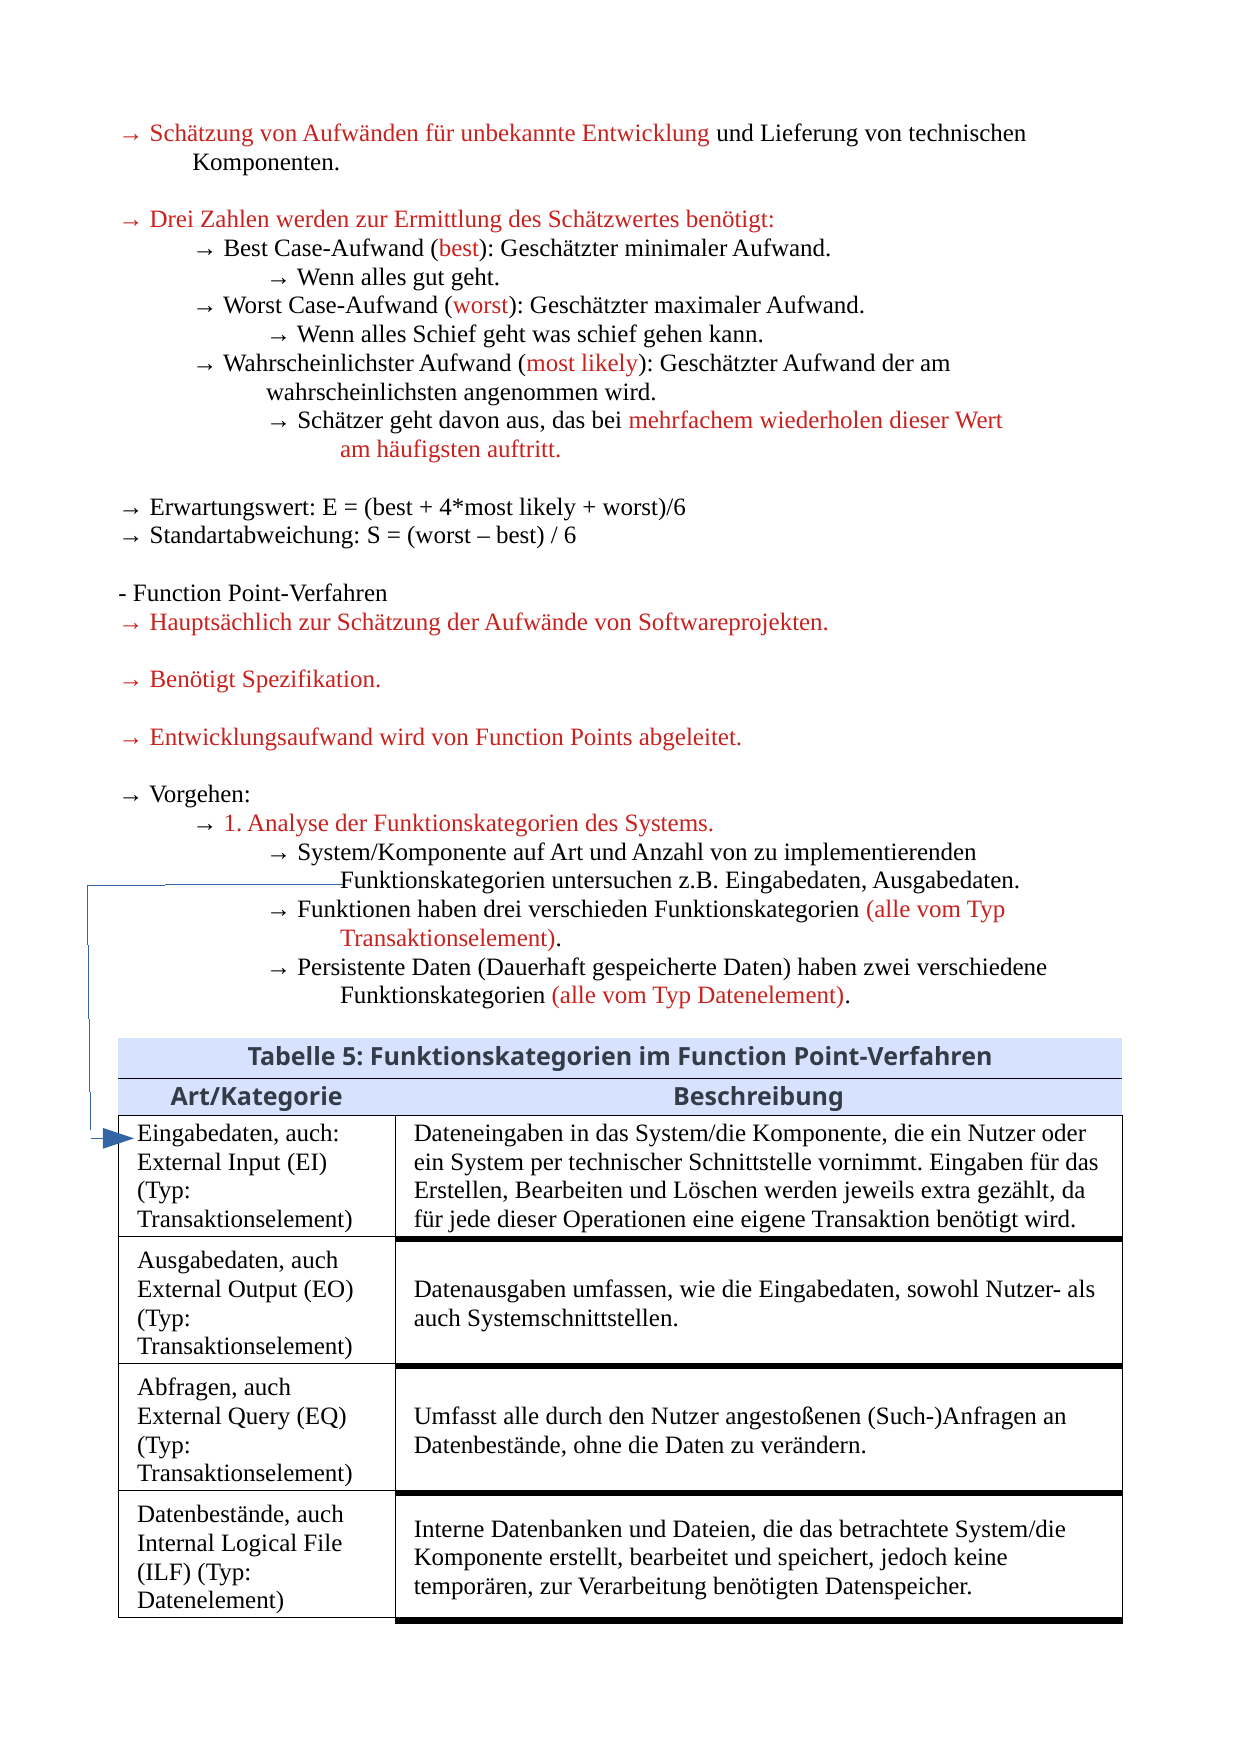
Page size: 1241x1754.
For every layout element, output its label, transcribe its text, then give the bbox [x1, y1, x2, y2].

table_header ﻿Tabelle 5: Funktionskategorien im Function Point-Verfahren [118, 1038, 1122, 1078]
table_cell Interne Datenbanken und Dateien, die das betrachtete System/die Komponente erstellt, bearbeitet und speichert, jedoch keine temporären, zur Verarbeitung benötigten Datenspeicher. [396, 1496, 1122, 1617]
text → Vorgehen: [118, 779, 1122, 808]
text → Persistente Daten (Dauerhaft gespeicherte Daten) haben zwei verschiedene Funktionskategorien (alle vom Typ Datenelement). [118, 952, 1122, 1009]
table_cell Ausgabedaten, auch External Output (EO) (Typ: Transaktionselement) [119, 1237, 395, 1363]
text → Schätzung von Aufwänden für unbekannte Entwicklung und Lieferung von technischen [118, 118, 1122, 147]
text am häufigsten auftritt. [118, 434, 1122, 463]
table_cell Umfasst alle durch den Nutzer angestoßenen (Such-)Anfragen an Datenbestände, ohne die Daten zu verändern. [396, 1369, 1122, 1490]
text → Hauptsächlich zur Schätzung der Aufwände von Softwareprojekten. [118, 607, 1122, 636]
text → System/Komponente auf Art und Anzahl von zu implementierenden [118, 837, 1122, 866]
table_cell Dateneingaben in das System/die Komponente, die ein Nutzer oder ein System per technischer Schnittstelle vornimmt. Eingaben für das Erstellen, Bearbeiten und Löschen werden jeweils extra gezählt, da für jede dieser Operationen eine eigene Transaktion benötigt wird. [396, 1116, 1122, 1236]
text → Best Case-Aufwand (best): Geschätzter minimaler Aufwand. [118, 233, 1122, 262]
table_cell Datenausgaben umfassen, wie die Eingabedaten, sowohl Nutzer- als auch Systemschnittstellen. [396, 1242, 1122, 1363]
text → 1. Analyse der Funktionskategorien des Systems. [118, 808, 1122, 837]
text → Funktionen haben drei verschieden Funktionskategorien (alle vom Typ Transaktionselement). [118, 894, 1122, 952]
table_cell Beschreibung [395, 1079, 1122, 1115]
text → Benötigt Spezifikation. [118, 664, 1122, 693]
text → Erwartungswert: E = (best + 4*most likely + worst)/6 [118, 492, 1122, 521]
text → Worst Case-Aufwand (worst): Geschätzter maximaler Aufwand. [118, 291, 1122, 319]
table_cell Art/Kategorie [118, 1079, 395, 1115]
table_cell Abfragen, auch External Query (EQ) (Typ: Transaktionselement) [119, 1364, 395, 1490]
text → Standartabweichung: S = (worst – best) / 6 [118, 521, 1122, 549]
text → Wenn alles Schief geht was schief gehen kann. [118, 319, 1122, 348]
table_cell Eingabedaten, auch: External Input (EI) (Typ: Transaktionselement) [119, 1116, 395, 1236]
text → Drei Zahlen werden zur Ermittlung des Schätzwertes benötigt: [118, 204, 1122, 233]
text → Wahrscheinlichster Aufwand (most likely): Geschätzter Aufwand der am [118, 348, 1122, 377]
text - Function Point-Verfahren [118, 578, 1122, 607]
text wahrscheinlichsten angenommen wird. [118, 377, 1122, 406]
text → Wenn alles gut geht. [118, 262, 1122, 291]
text Komponenten. [118, 147, 1122, 176]
text → Entwicklungsaufwand wird von Function Points abgeleitet. [118, 722, 1122, 751]
table_cell Datenbestände, auch Internal Logical File (ILF) (Typ: Datenelement) [119, 1491, 395, 1617]
text Funktionskategorien untersuchen z.B. Eingabedaten, Ausgabedaten. [118, 866, 1122, 894]
text → Schätzer geht davon aus, das bei mehrfachem wiederholen dieser Wert [118, 406, 1122, 434]
